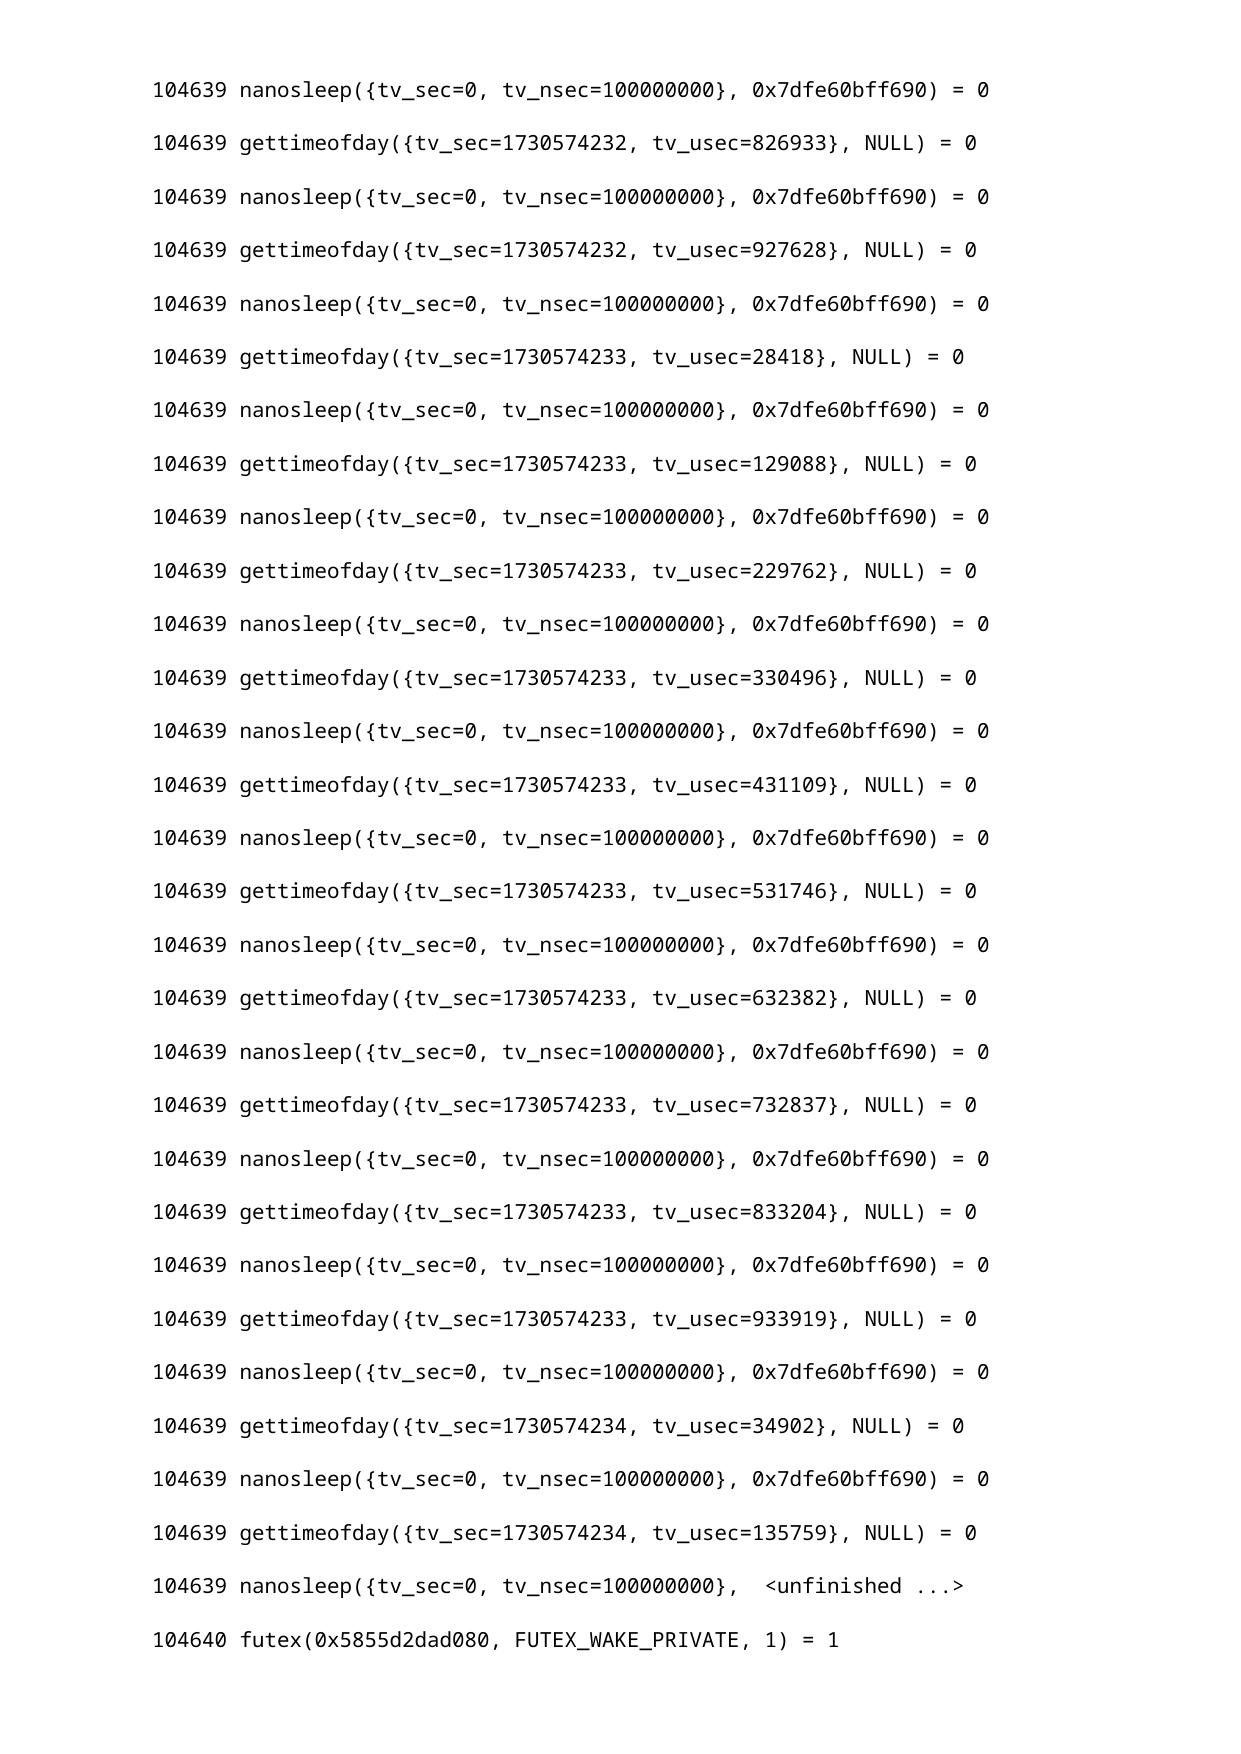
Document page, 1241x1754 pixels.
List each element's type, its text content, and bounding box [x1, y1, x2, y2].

text 104639 nanosleep({tv_sec=0, tv_nsec=100000000}, 0x7dfe60bff690) = 0 [93, 1251, 1147, 1279]
text 104639 gettimeofday({tv_sec=1730574233, tv_usec=129088}, NULL) = 0 [93, 449, 1147, 477]
text 104639 nanosleep({tv_sec=0, tv_nsec=100000000}, <unfinished ...> [93, 1571, 1147, 1600]
text 104639 gettimeofday({tv_sec=1730574233, tv_usec=632382}, NULL) = 0 [93, 983, 1147, 1012]
text 104639 gettimeofday({tv_sec=1730574233, tv_usec=330496}, NULL) = 0 [93, 663, 1147, 691]
text 104639 gettimeofday({tv_sec=1730574233, tv_usec=431109}, NULL) = 0 [93, 770, 1147, 798]
text 104640 futex(0x5855d2dad080, FUTEX_WAKE_PRIVATE, 1) = 1 [93, 1625, 1147, 1653]
text 104639 nanosleep({tv_sec=0, tv_nsec=100000000}, 0x7dfe60bff690) = 0 [93, 1144, 1147, 1172]
text 104639 nanosleep({tv_sec=0, tv_nsec=100000000}, 0x7dfe60bff690) = 0 [93, 182, 1147, 210]
text 104639 nanosleep({tv_sec=0, tv_nsec=100000000}, 0x7dfe60bff690) = 0 [93, 75, 1147, 103]
text 104639 gettimeofday({tv_sec=1730574233, tv_usec=229762}, NULL) = 0 [93, 556, 1147, 584]
text 104639 nanosleep({tv_sec=0, tv_nsec=100000000}, 0x7dfe60bff690) = 0 [93, 396, 1147, 424]
text 104639 nanosleep({tv_sec=0, tv_nsec=100000000}, 0x7dfe60bff690) = 0 [93, 1357, 1147, 1386]
text 104639 gettimeofday({tv_sec=1730574233, tv_usec=531746}, NULL) = 0 [93, 877, 1147, 905]
text 104639 gettimeofday({tv_sec=1730574232, tv_usec=927628}, NULL) = 0 [93, 235, 1147, 264]
text 104639 nanosleep({tv_sec=0, tv_nsec=100000000}, 0x7dfe60bff690) = 0 [93, 609, 1147, 638]
text 104639 nanosleep({tv_sec=0, tv_nsec=100000000}, 0x7dfe60bff690) = 0 [93, 823, 1147, 852]
text 104639 nanosleep({tv_sec=0, tv_nsec=100000000}, 0x7dfe60bff690) = 0 [93, 930, 1147, 958]
text 104639 gettimeofday({tv_sec=1730574232, tv_usec=826933}, NULL) = 0 [93, 128, 1147, 157]
text 104639 nanosleep({tv_sec=0, tv_nsec=100000000}, 0x7dfe60bff690) = 0 [93, 1037, 1147, 1065]
text 104639 gettimeofday({tv_sec=1730574233, tv_usec=833204}, NULL) = 0 [93, 1197, 1147, 1226]
text 104639 gettimeofday({tv_sec=1730574234, tv_usec=34902}, NULL) = 0 [93, 1411, 1147, 1439]
text 104639 gettimeofday({tv_sec=1730574233, tv_usec=28418}, NULL) = 0 [93, 342, 1147, 371]
text 104639 gettimeofday({tv_sec=1730574233, tv_usec=933919}, NULL) = 0 [93, 1304, 1147, 1332]
text 104639 nanosleep({tv_sec=0, tv_nsec=100000000}, 0x7dfe60bff690) = 0 [93, 502, 1147, 531]
text 104639 gettimeofday({tv_sec=1730574234, tv_usec=135759}, NULL) = 0 [93, 1518, 1147, 1546]
text 104639 nanosleep({tv_sec=0, tv_nsec=100000000}, 0x7dfe60bff690) = 0 [93, 289, 1147, 317]
text 104639 nanosleep({tv_sec=0, tv_nsec=100000000}, 0x7dfe60bff690) = 0 [93, 1464, 1147, 1493]
text 104639 nanosleep({tv_sec=0, tv_nsec=100000000}, 0x7dfe60bff690) = 0 [93, 716, 1147, 745]
text 104639 gettimeofday({tv_sec=1730574233, tv_usec=732837}, NULL) = 0 [93, 1090, 1147, 1119]
